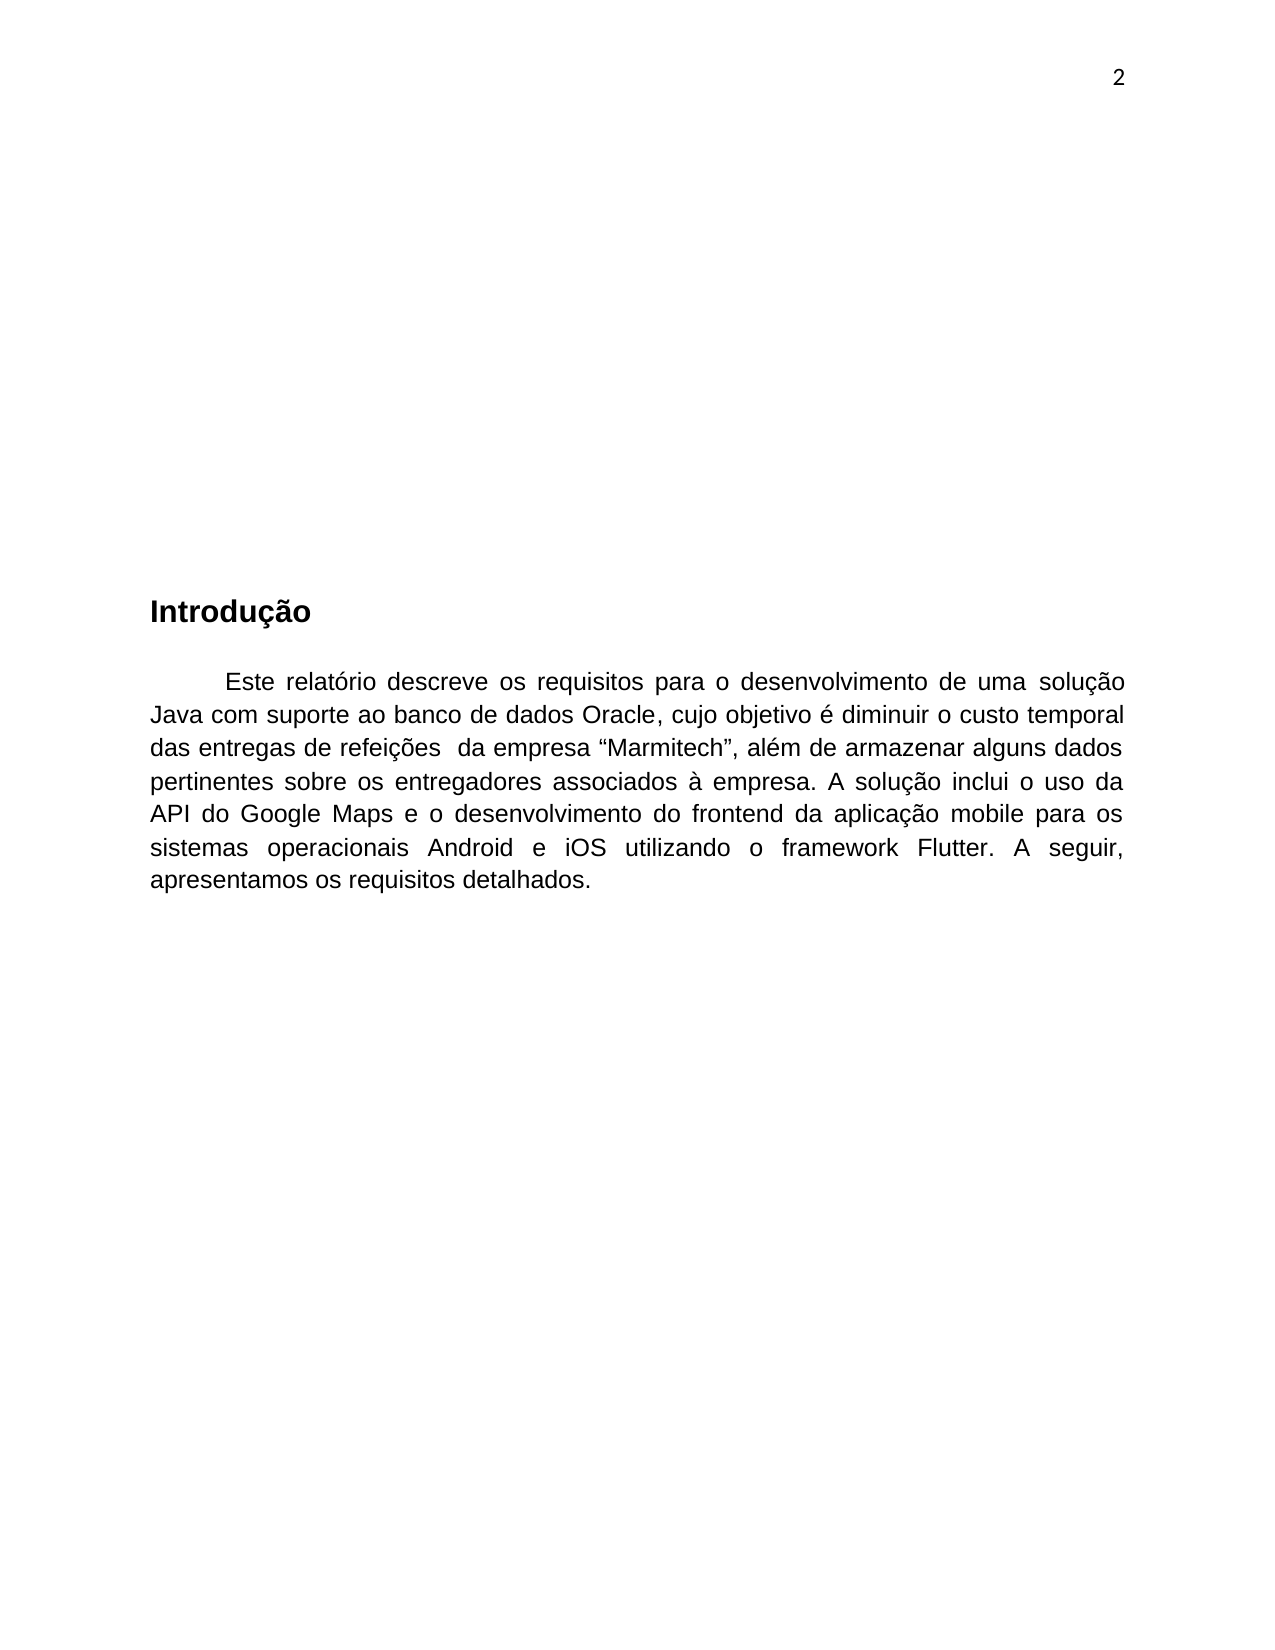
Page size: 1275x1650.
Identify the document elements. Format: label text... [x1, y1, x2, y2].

subtitle Introdução [150, 593, 1125, 629]
text Este relatório descreve os requisitos para o desenvolvimento de uma solução Java com suporte ao banco de dados Oracle, cujo objetivo é diminuir o custo temporal das entregas de refeições da empresa “Marmitech”, além de armazenar alguns dados pertinentes sobre os entregadores associados à empresa. A solução inclui o uso da API do Google Maps e o desenvolvimento do frontend da aplicação mobile para os sistemas operacionais Android e iOS utilizando o framework Flutter. A seguir, apresentamos os requisitos detalhados. [150, 667, 1125, 894]
